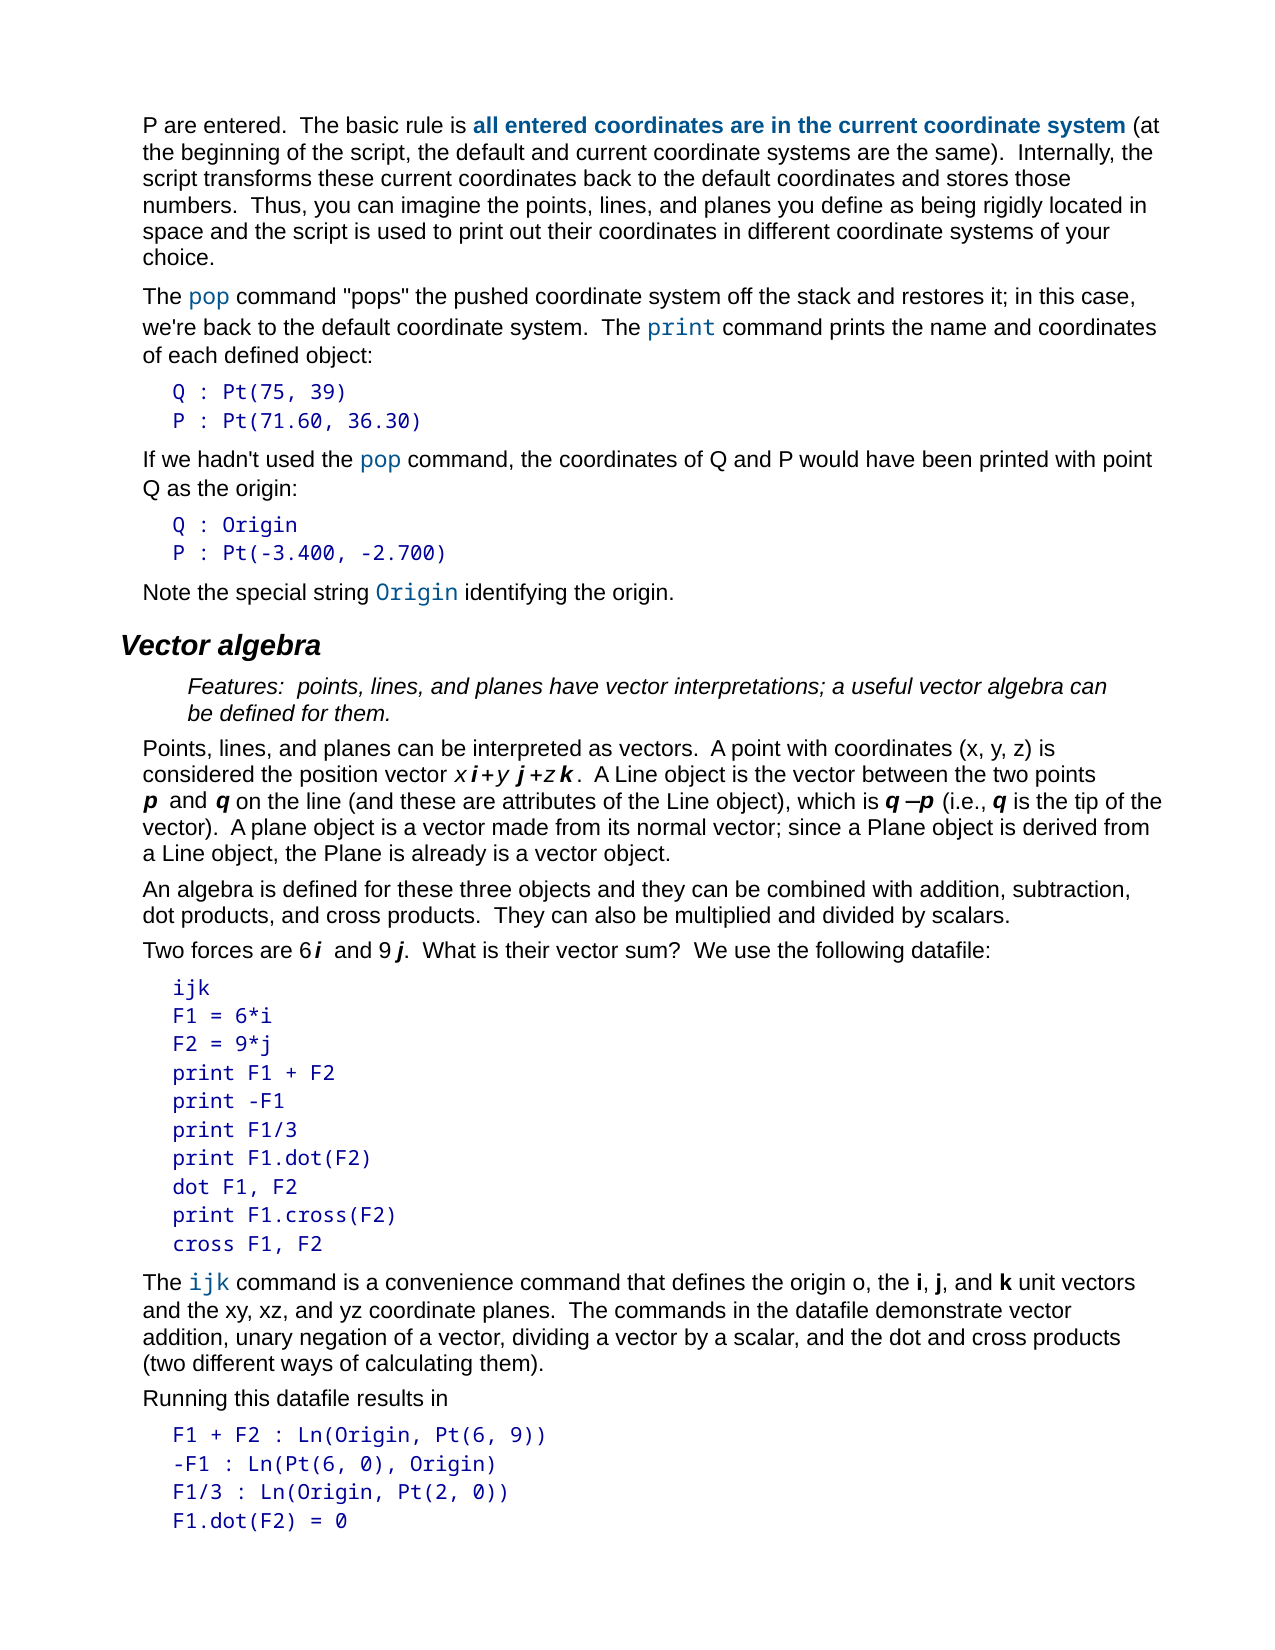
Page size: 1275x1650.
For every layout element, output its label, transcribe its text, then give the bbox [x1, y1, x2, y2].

text F2 = 9*j [172, 1029, 1162, 1058]
text Features: points, lines, and planes have vector interpretations; a useful vector algebra can be defined for them. [187, 673, 1117, 726]
text print -F1 [172, 1086, 1162, 1115]
text cross F1, F2 [172, 1229, 1162, 1257]
text Note the special string Origin identifying the origin. [142, 576, 1162, 607]
text print F1.dot(F2) [172, 1143, 1162, 1172]
text Q : Origin [172, 510, 1162, 538]
text Two forces are and . What is their vector sum? We use the following datafile: [142, 937, 1162, 964]
text F1 = 6*i [172, 1001, 1162, 1029]
text If we hadn't used the pop command, the coordinates of Q and P would have been printed with point Q as the origin: [142, 443, 1162, 501]
text F1 + F2 : Ln(Origin, Pt(6, 9)) [172, 1421, 1162, 1449]
text -F1 : Ln(Pt(6, 0), Origin) [172, 1449, 1162, 1477]
text The pop command "pops" the pushed coordinate system off the stack and restores it; in this case, we're back to the default coordinate system. The print command prints the name and coordinates of each defined object: [142, 279, 1162, 368]
text F1/3 : Ln(Origin, Pt(2, 0)) [172, 1477, 1162, 1506]
text The ijk command is a convenience command that defines the origin o, the i, j, and k unit vectors and the xy, xz, and yz coordinate planes. The commands in the datafile demonstrate vector addition, unary negation of a vector, dividing a vector by a scalar, and the dot and cross products (two different ways of calculating them). [142, 1266, 1162, 1376]
text print F1/3 [172, 1115, 1162, 1143]
text dot F1, F2 [172, 1172, 1162, 1200]
text Running this datafile results in [142, 1385, 1162, 1412]
text Q : Pt(75, 39) [172, 377, 1162, 406]
text P : Pt(71.60, 36.30) [172, 406, 1162, 434]
text F1.dot(F2) = 0 [172, 1506, 1162, 1534]
text print F1.cross(F2) [172, 1200, 1162, 1229]
text print F1 + F2 [172, 1058, 1162, 1086]
text An algebra is defined for these three objects and they can be combined with addition, subtraction, dot products, and cross products. They can also be multiplied and divided by scalars. [142, 876, 1162, 928]
text P : Pt(-3.400, -2.700) [172, 538, 1162, 567]
text ijk [172, 973, 1162, 1001]
text Points, lines, and planes can be interpreted as vectors. A point with coordinates (x, y, z) is considered the position vector . A Line object is the vector between the two points on the line (and these are attributes of the Line object), which is (i.e., is the tip of the vector). A plane object is a vector made from its normal vector; since a Plane object is derived from a Line object, the Plane is already is a vector object. [142, 735, 1162, 867]
subtitle Vector algebra [120, 628, 1162, 661]
text P are entered. The basic rule is all entered coordinates are in the current coordinate system (at the beginning of the script, the default and current coordinate systems are the same). Internally, the script transforms these current coordinates back to the default coordinates and stores those numbers. Thus, you can imagine the points, lines, and planes you define as being rigidly located in space and the script is used to print out their coordinates in different coordinate systems of your choice. [142, 112, 1162, 271]
